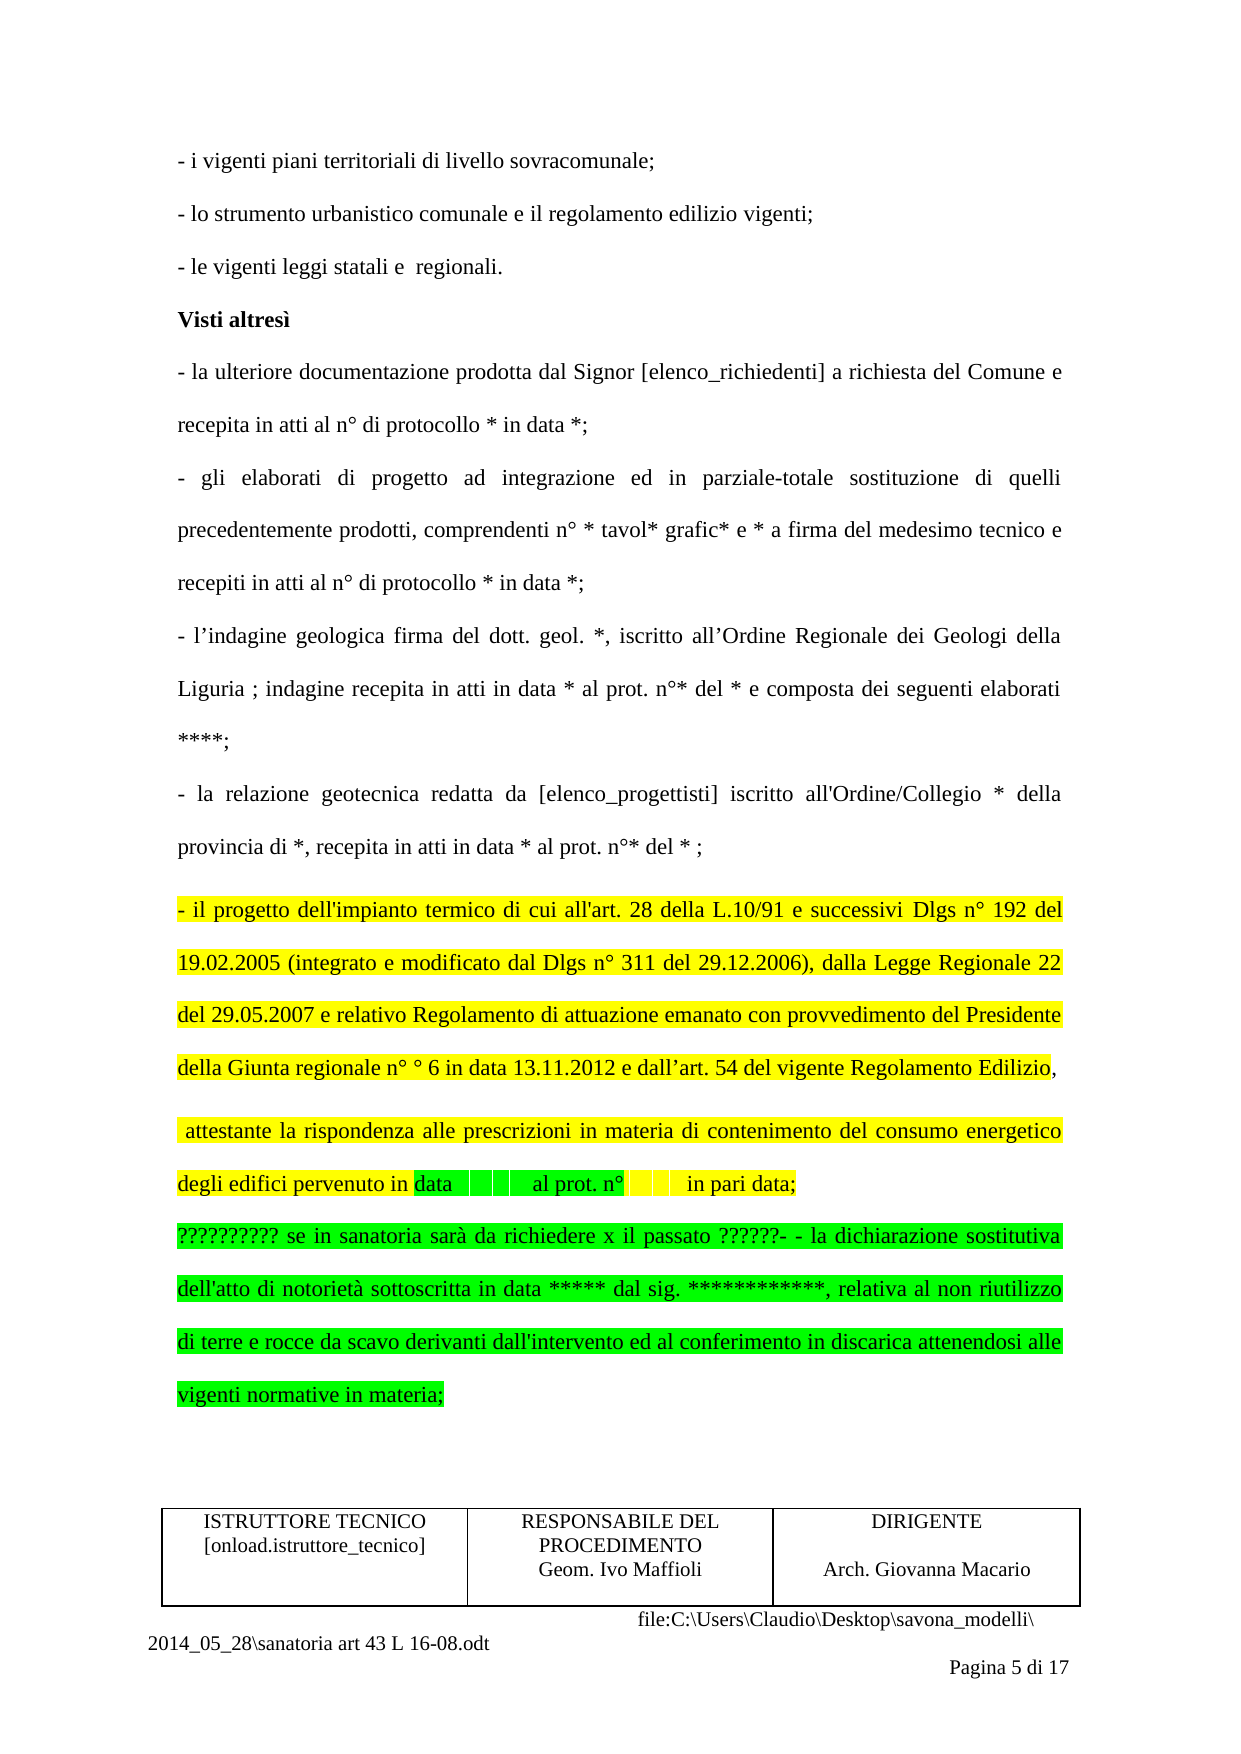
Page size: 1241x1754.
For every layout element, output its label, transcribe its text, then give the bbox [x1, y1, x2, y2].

text ?????????? se in sanatoria sarà da richiedere x il passato ??????- - la dichiarazione sostitutiva dell'atto di notorietà sottoscritta in data ***** dal sig. ************, relativa al non riutilizzo di terre e rocce da scavo derivanti dall'intervento ed al conferimento in discarica attenendosi alle vigenti normative in materia; [177, 1223, 1063, 1407]
text - la ulteriore documentazione prodotta dal Signor [elenco_richiedenti] a richiesta del Comune e recepita in atti al n° di protocollo * in data *; [177, 358, 1063, 437]
text - il progetto dell'impianto termico di cui all'art. 28 della L.10/91 e successivi Dlgs n° 192 del 19.02.2005 (integrato e modificato dal Dlgs n° 311 del 29.12.2006), dalla Legge Regionale 22 del 29.05.2007 e relativo Regolamento di attuazione emanato con provvedimento del Presidente della Giunta regionale n° ° 6 in data 13.11.2012 e dall’art. 54 del vigente Regolamento Edilizio, [177, 896, 1063, 1080]
text - l’indagine geologica firma del dott. geol. *, iscritto all’Ordine Regionale dei Geologi della Liguria ; indagine recepita in atti in data * al prot. n°* del * e composta dei seguenti elaborati ****; [177, 622, 1063, 754]
text attestante la rispondenza alle prescrizioni in materia di contenimento del consumo energetico degli edifici pervenuto in data al prot. n° in pari data; [177, 1117, 1063, 1196]
text - gli elaborati di progetto ad integrazione ed in parziale-totale sostituzione di quelli precedentemente prodotti, comprendenti n° * tavol* grafic* e * a firma del medesimo tecnico e recepiti in atti al n° di protocollo * in data *; [177, 464, 1063, 596]
text - i vigenti piani territoriali di livello sovracomunale; [177, 148, 1063, 174]
text - le vigenti leggi statali e regionali. [177, 253, 1063, 279]
text Visti altresì [177, 306, 1063, 332]
text - lo strumento urbanistico comunale e il regolamento edilizio vigenti; [177, 200, 1063, 227]
text - la relazione geotecnica redatta da [elenco_progettisti] iscritto all'Ordine/Collegio * della provincia di *, recepita in atti in data * al prot. n°* del * ; [177, 780, 1063, 859]
